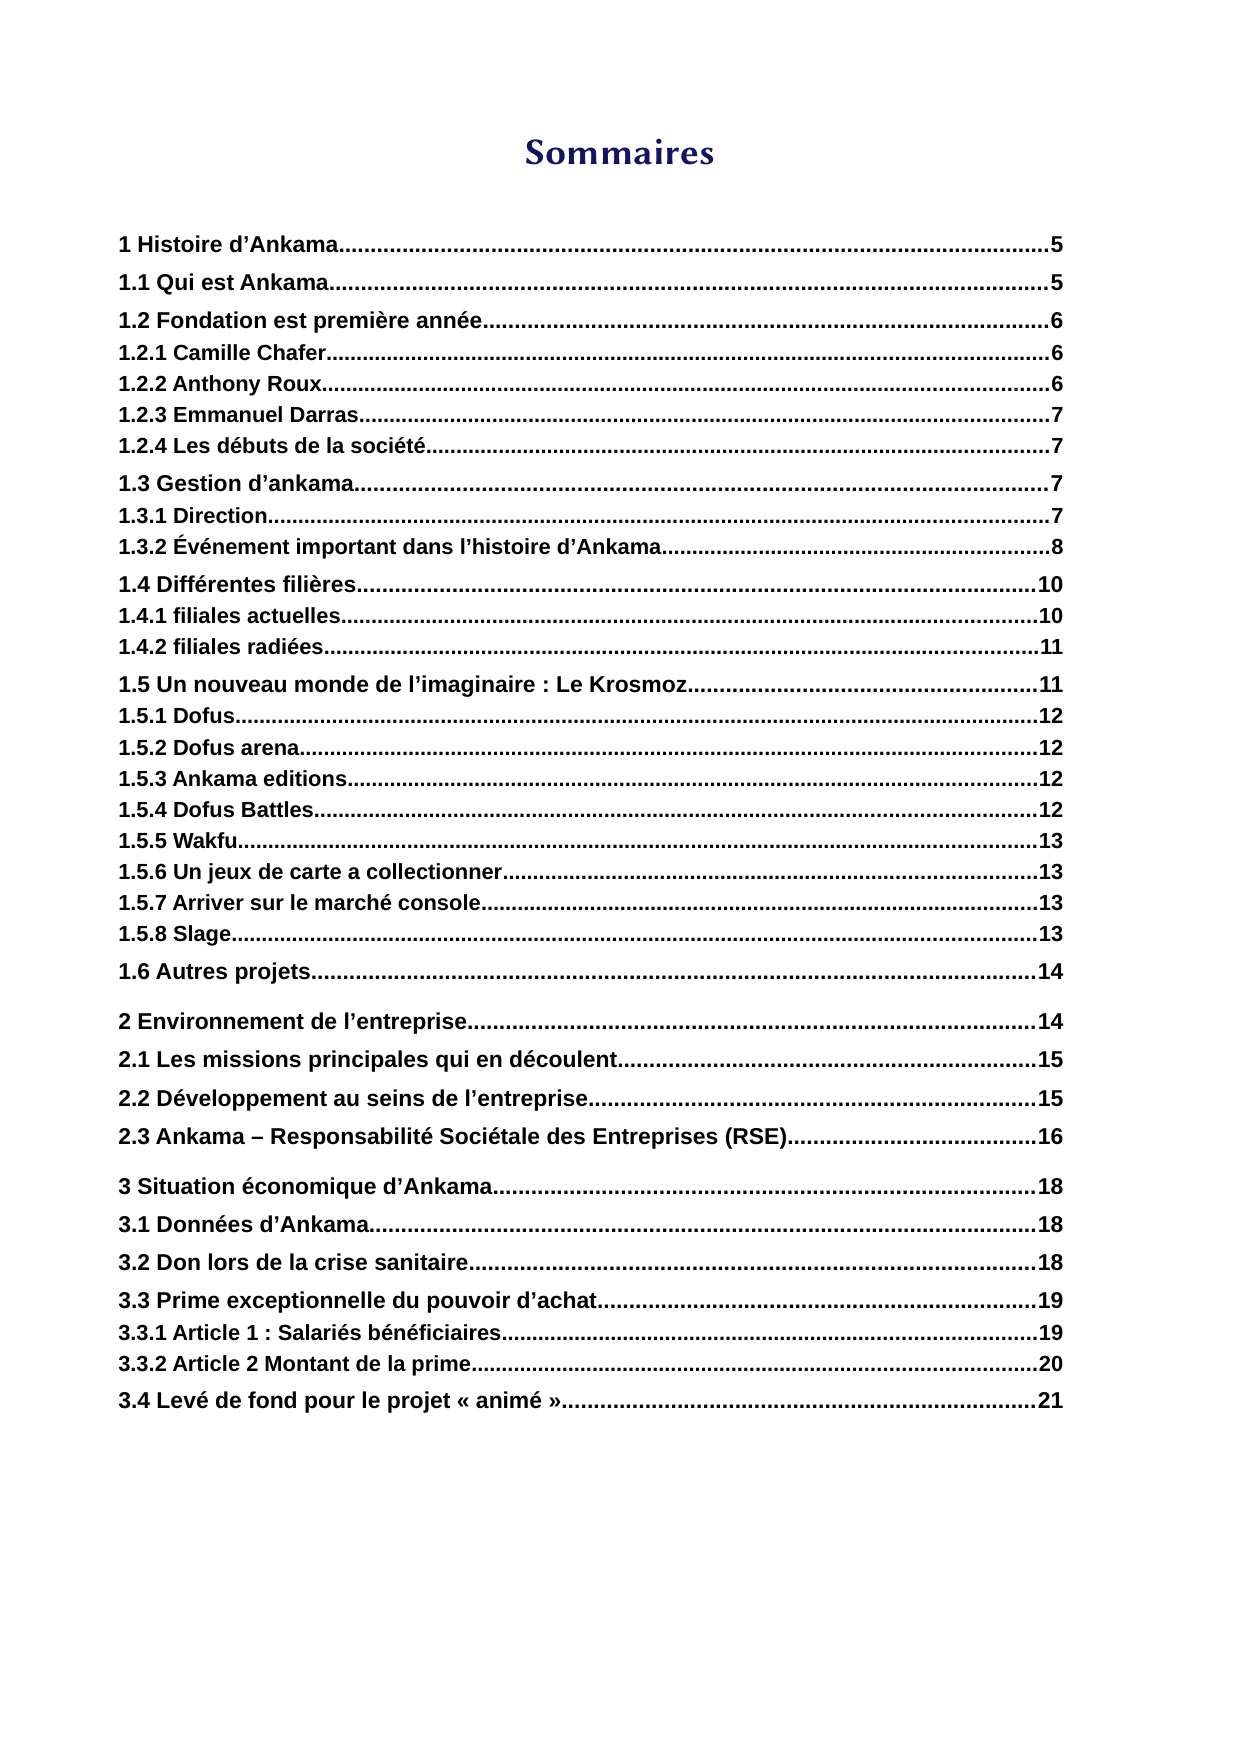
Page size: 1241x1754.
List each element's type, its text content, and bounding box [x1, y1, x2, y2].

text 1.5.5 Wakfu 13 [118, 828, 1122, 853]
text 1.5.7 Arriver sur le marché console 13 [118, 890, 1122, 915]
text 1.1 Qui est Ankama 5 [118, 269, 1122, 296]
text 3 Situation économique d’Ankama 18 [118, 1173, 1122, 1199]
text 3.2 Don lors de la crise sanitaire 18 [118, 1249, 1122, 1275]
text 1.2.4 Les débuts de la société 7 [118, 433, 1122, 458]
text 2.1 Les missions principales qui en découlent 15 [118, 1046, 1122, 1073]
text 1.2.1 Camille Chafer 6 [118, 340, 1122, 365]
text 1.5.4 Dofus Battles 12 [118, 797, 1122, 822]
text 1.2 Fondation est première année 6 [118, 307, 1122, 334]
text 1.5.1 Dofus 12 [118, 703, 1122, 728]
text 2 Environnement de l’entreprise 14 [118, 1008, 1122, 1035]
text 2.3 Ankama – Responsabilité Sociétale des Entreprises (RSE) 16 [118, 1123, 1122, 1149]
text 1.5.2 Dofus arena 12 [118, 734, 1122, 760]
text 1.5.6 Un jeux de carte a collectionner 13 [118, 859, 1122, 884]
text 1.3 Gestion d’ankama 7 [118, 470, 1122, 497]
text 3.1 Données d’Ankama 18 [118, 1211, 1122, 1237]
text 1.5.8 Slage 13 [118, 921, 1122, 947]
subtitle Sommaires [118, 131, 1122, 174]
text 1 Histoire d’Ankama 5 [118, 231, 1122, 258]
text 3.3 Prime exceptionnelle du pouvoir d’achat 19 [118, 1287, 1122, 1313]
text 1.4.2 filiales radiées 11 [118, 634, 1122, 659]
text 3.3.1 Article 1 : Salariés bénéficiaires 19 [118, 1319, 1122, 1344]
text 1.3.2 Événement important dans l’histoire d’Ankama 8 [118, 534, 1122, 559]
text 1.3.1 Direction 7 [118, 502, 1122, 528]
text 1.2.2 Anthony Roux 6 [118, 371, 1122, 396]
text 1.5.3 Ankama editions 12 [118, 766, 1122, 791]
text 1.2.3 Emmanuel Darras 7 [118, 402, 1122, 427]
text 1.4 Différentes filières 10 [118, 571, 1122, 597]
text 3.4 Levé de fond pour le projet « animé » 21 [118, 1387, 1122, 1414]
text 2.2 Développement au seins de l’entreprise 15 [118, 1084, 1122, 1111]
text 1.4.1 filiales actuelles 10 [118, 603, 1122, 628]
text 1.5 Un nouveau monde de l’imaginaire : Le Krosmoz 11 [118, 671, 1122, 697]
text 1.6 Autres projets 14 [118, 958, 1122, 985]
text 3.3.2 Article 2 Montant de la prime 20 [118, 1351, 1122, 1376]
